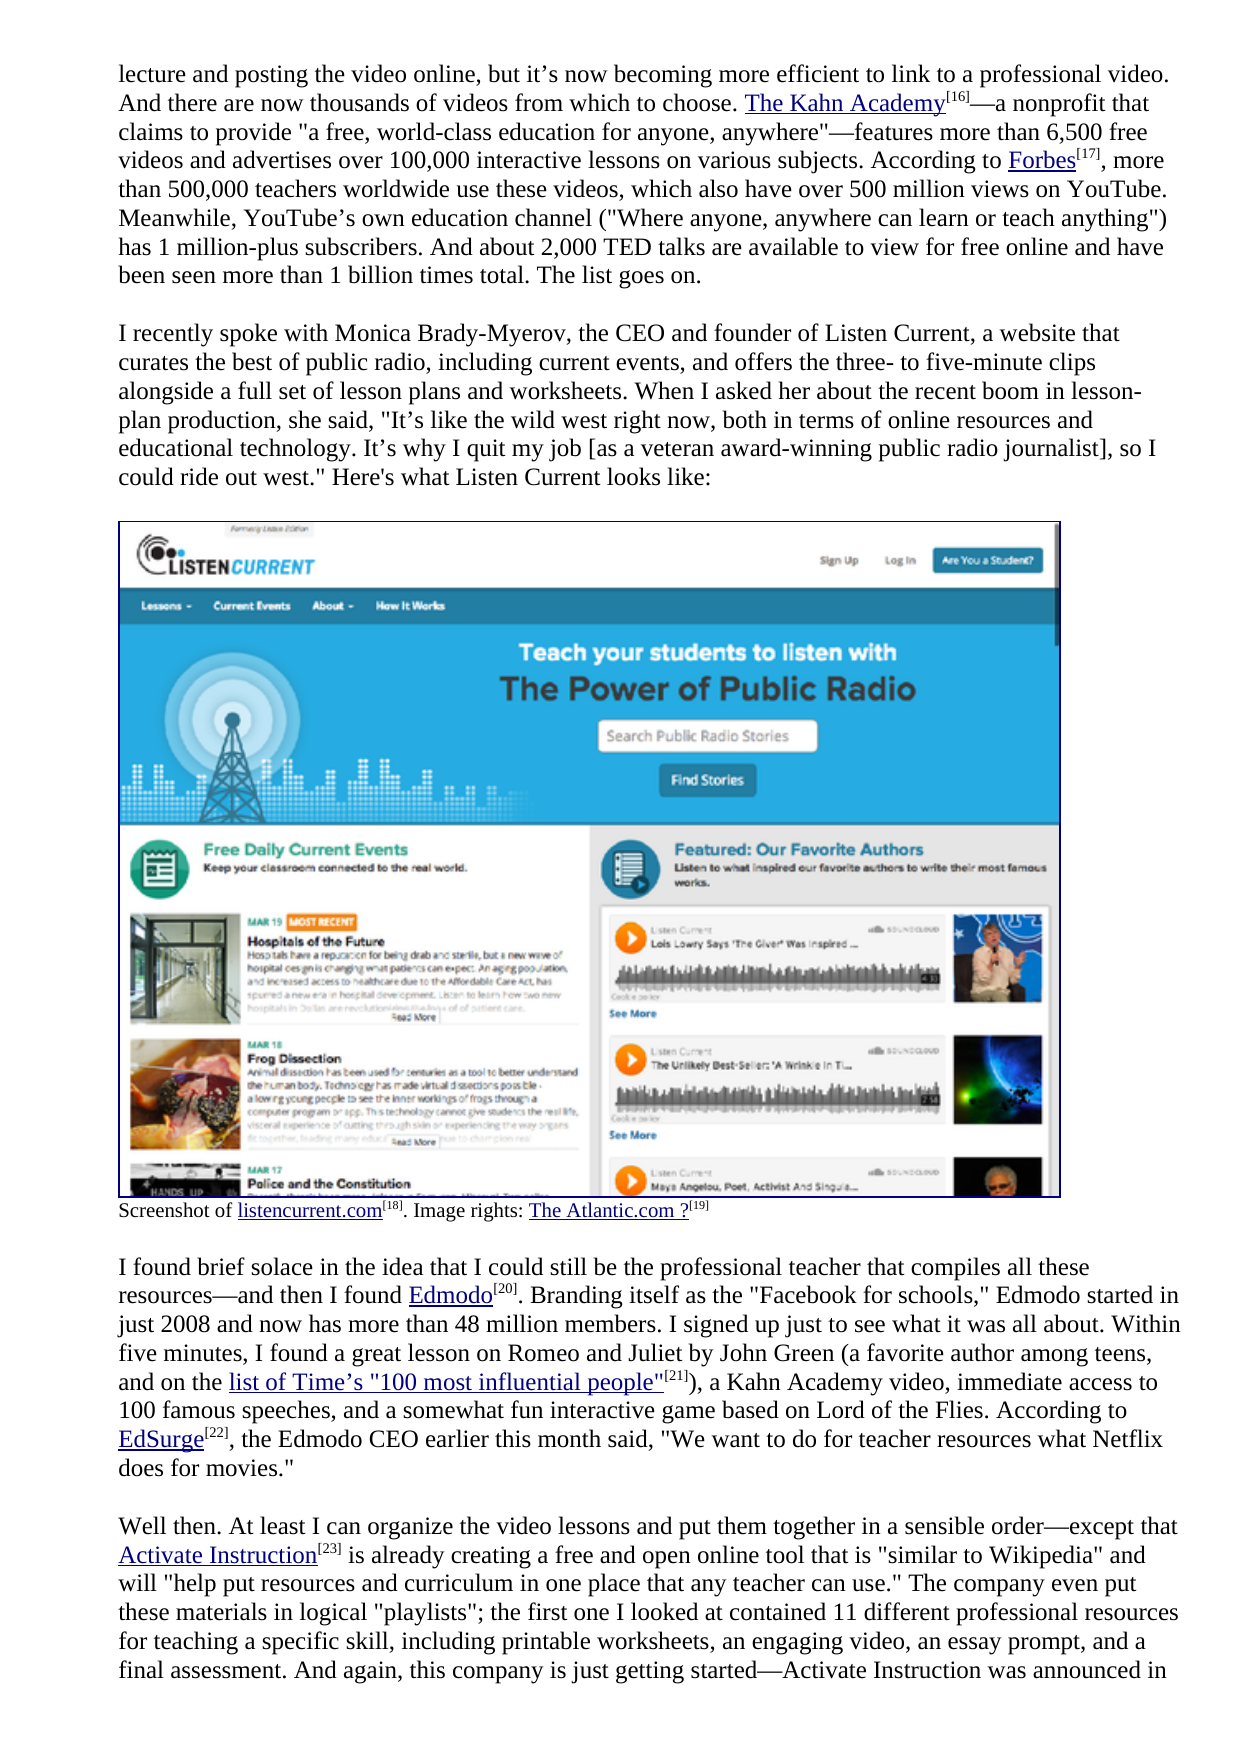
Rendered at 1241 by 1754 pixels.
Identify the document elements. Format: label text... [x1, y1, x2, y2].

text I found brief solace in the idea that I could still be the professional teacher that compiles all these resources—and then I found Edmodo. Branding itself as the "Facebook for schools," Edmodo started in just 2008 and now has more than 48 million members. I signed up just to see what it was all about. Within five minutes, I found a great lesson on Romeo and Juliet by John Green (a favorite author among teens, and on the list of Time’s "100 most influential people"), a Kahn Academy video, immediate access to 100 famous speeches, and a somewhat fun interactive game based on Lord of the Flies. According to EdSurge, the Edmodo CEO earlier this month said, "We want to do for teacher resources what Netflix does for movies." [118, 1252, 1181, 1482]
text lecture and posting the video online, but it’s now becoming more efficient to link to a professional video. And there are now thousands of videos from which to choose. The Kahn Academy—a nonprofit that claims to provide "a free, world-class education for anyone, anywhere"—features more than 6,500 free videos and advertises over 100,000 interactive lessons on various subjects. According to Forbes, more than 500,000 teachers worldwide use these videos, which also have over 500 million views on YouTube. Meanwhile, YouTube’s own education channel ("Where anyone, anywhere can learn or teach anything") has 1 million-plus subscribers. And about 2,000 TED talks are available to view for free online and have been seen more than 1 billion times total. The list goes on. [118, 59, 1181, 289]
text I recently spoke with Monica Brady-Myerov, the CEO and founder of Listen Current, a website that curates the best of public radio, including current events, and offers the three- to five-minute clips alongside a full set of lesson plans and worksheets. When I asked her about the recent boom in lesson-plan production, she said, "It’s like the wild west right now, both in terms of online resources and educational technology. It’s why I quit my job [as a veteran award-winning public radio journalist], so I could ride out west." Here's what Listen Current looks like: [118, 318, 1181, 491]
text Well then. At least I can organize the video lessons and put them together in a sensible order—except that Activate Instruction is already creating a free and open online tool that is "similar to Wikipedia" and will "help put resources and curriculum in one place that any teacher can use." The company even put these materials in logical "playlists"; the first one I looked at contained 11 different professional resources for teaching a specific skill, including printable worksheets, an engaging video, an essay prompt, and a final assessment. And again, this company is just getting started—Activate Instruction was announced in [118, 1511, 1181, 1683]
picture [120, 522, 1059, 1196]
text Screenshot of listencurrent.com. Image rights: The Atlantic.com ? [118, 521, 1181, 1222]
